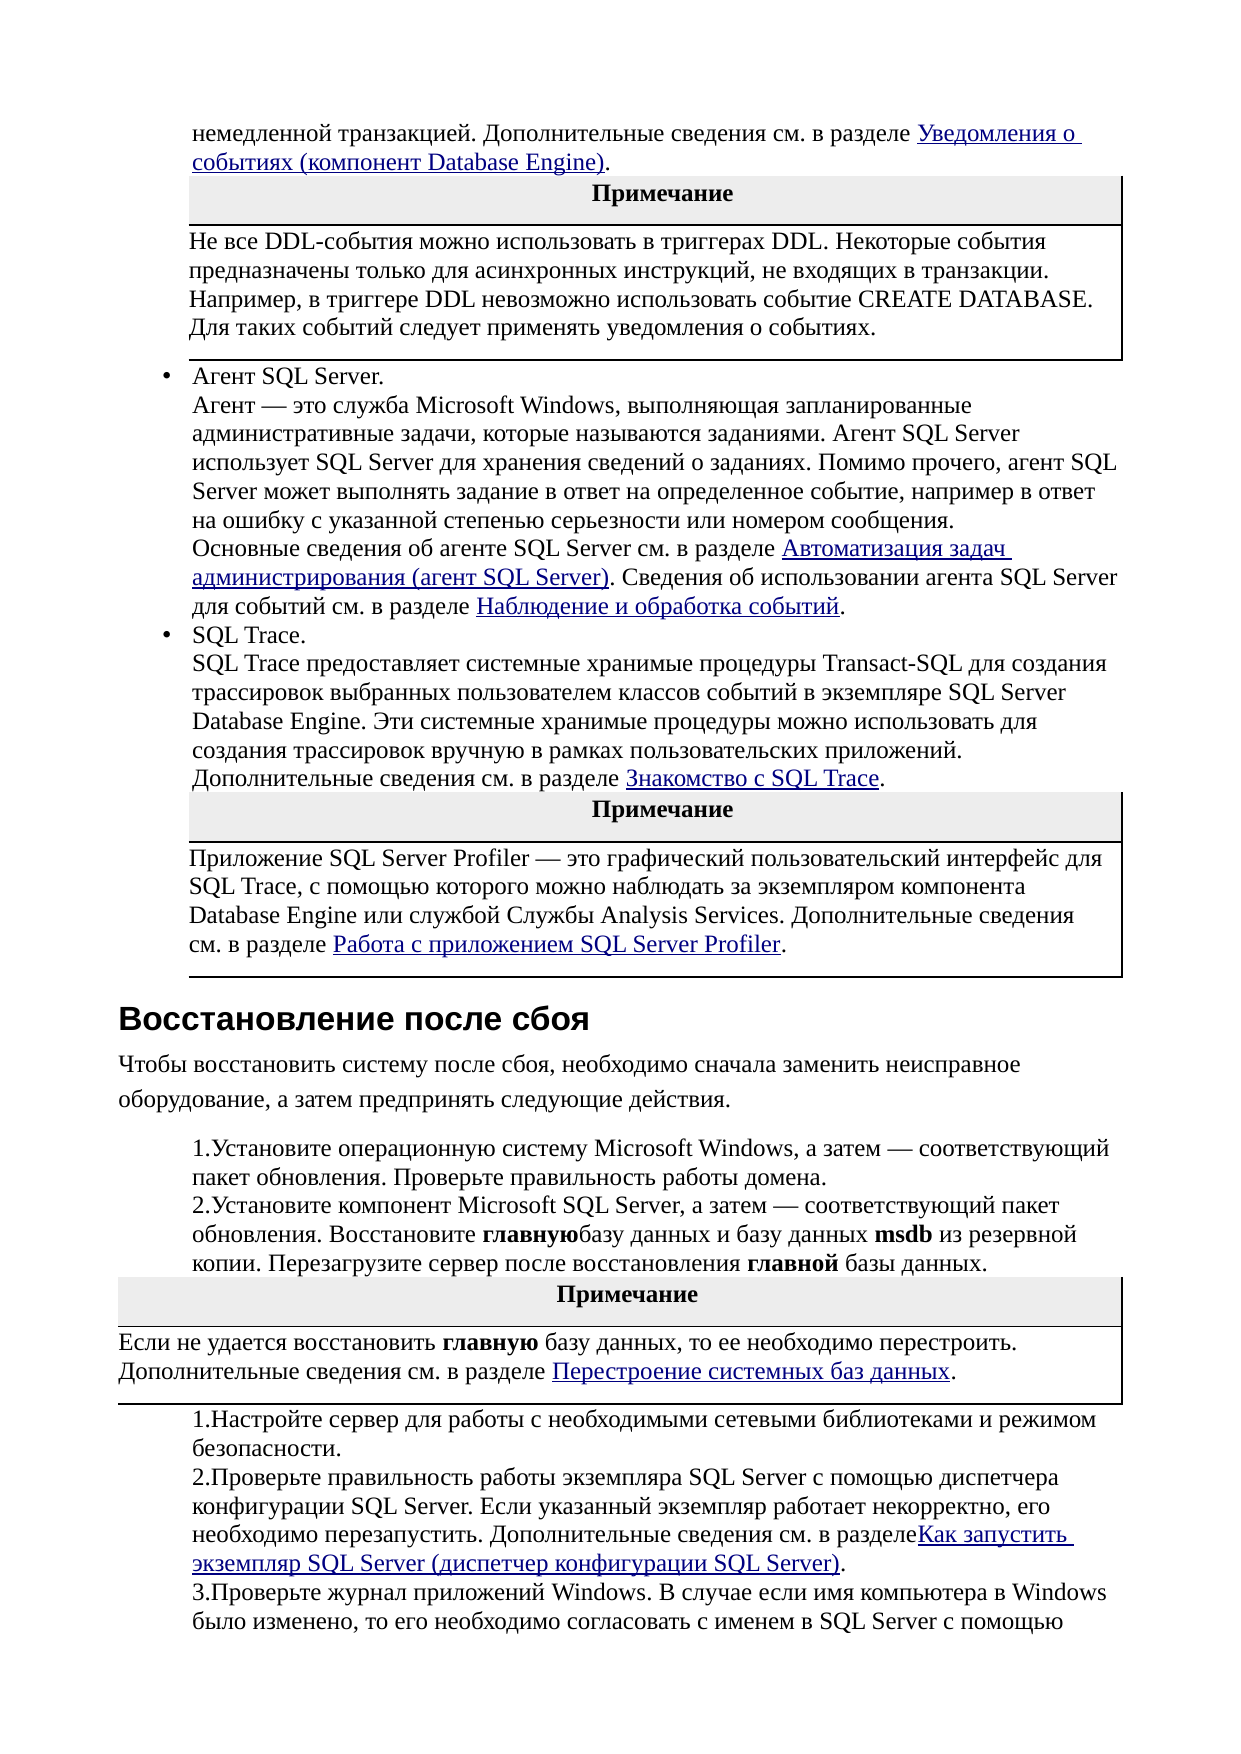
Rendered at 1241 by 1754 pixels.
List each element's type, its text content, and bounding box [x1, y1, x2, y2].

list SQL Trace предоставляет системные хранимые процедуры Transact-SQL для создания трассировок выбранных пользователем классов событий в экземпляре SQL Server Database Engine. Эти системные хранимые процедуры можно использовать для создания трассировок вручную в рамках пользовательских приложений. Дополнительные сведения см. в разделе Знакомство с SQL Trace. [162, 648, 1122, 792]
list Проверьте правильность работы экземпляра SQL Server с помощью диспетчера конфигурации SQL Server. Если указанный экземпляр работает некорректно, его необходимо перезапустить. Дополнительные сведения см. в разделеКак запустить экземпляр SQL Server (диспетчер конфигурации SQL Server). [118, 1462, 1122, 1577]
table_header Примечание [189, 176, 1121, 224]
list Установите компонент Microsoft SQL Server, а затем — соответствующий пакет обновления. Восстановите главнуюбазу данных и базу данных msdb из резервной копии. Перезагрузите сервер после восстановления главной базы данных. [118, 1191, 1122, 1277]
picture [562, 175, 592, 201]
table_cell Не все DDL-события можно использовать в триггерах DDL. Некоторые события предназначены только для асинхронных инструкций, не входящих в транзакции. Например, в триггере DDL невозможно использовать событие CREATE DATABASE. Для таких событий следует применять уведомления о событиях. [189, 226, 1121, 359]
picture [527, 1276, 557, 1302]
table_header Примечание [189, 792, 1121, 841]
list Настройте сервер для работы с необходимыми сетевыми библиотеками и режимом безопасности. [118, 1405, 1122, 1462]
list Основные сведения об агенте SQL Server см. в разделе Автоматизация задач администрирования (агент SQL Server). Сведения об использовании агента SQL Server для событий см. в разделе Наблюдение и обработка событий. [162, 533, 1122, 620]
list немедленной транзакцией. Дополнительные сведения см. в разделе Уведомления о событиях (компонент Database Engine). [162, 118, 1122, 176]
picture [562, 792, 592, 818]
list SQL Trace. [162, 620, 1122, 648]
list Агент — это служба Microsoft Windows, выполняющая запланированные административные задачи, которые называются заданиями. Агент SQL Server использует SQL Server для хранения сведений о заданиях. Помимо прочего, агент SQL Server может выполнять задание в ответ на определенное событие, например в ответ на ошибку с указанной степенью серьезности или номером сообщения. [162, 390, 1122, 533]
table_header Примечание [118, 1277, 1121, 1326]
list Установите операционную систему Microsoft Windows, а затем — соответствующий пакет обновления. Проверьте правильность работы домена. [118, 1133, 1122, 1191]
table_cell Приложение SQL Server Profiler — это графический пользовательский интерфейс для SQL Trace, с помощью которого можно наблюдать за экземпляром компонента Database Engine или службой Службы Analysis Services. Дополнительные сведения см. в разделе Работа с приложением SQL Server Profiler. [189, 843, 1121, 976]
text Чтобы восстановить систему после сбоя, необходимо сначала заменить неисправное оборудование, а затем предпринять следующие действия. [118, 1049, 1122, 1113]
subtitle Восстановление после сбоя [118, 998, 1122, 1037]
list Проверьте журнал приложений Windows. В случае если имя компьютера в Windows было изменено, то его необходимо согласовать с именем в SQL Server с помощью [118, 1577, 1122, 1634]
list Агент SQL Server. [162, 361, 1122, 390]
table_cell Если не удается восстановить главную базу данных, то ее необходимо перестроить. Дополнительные сведения см. в разделе Перестроение системных баз данных. [118, 1327, 1121, 1403]
